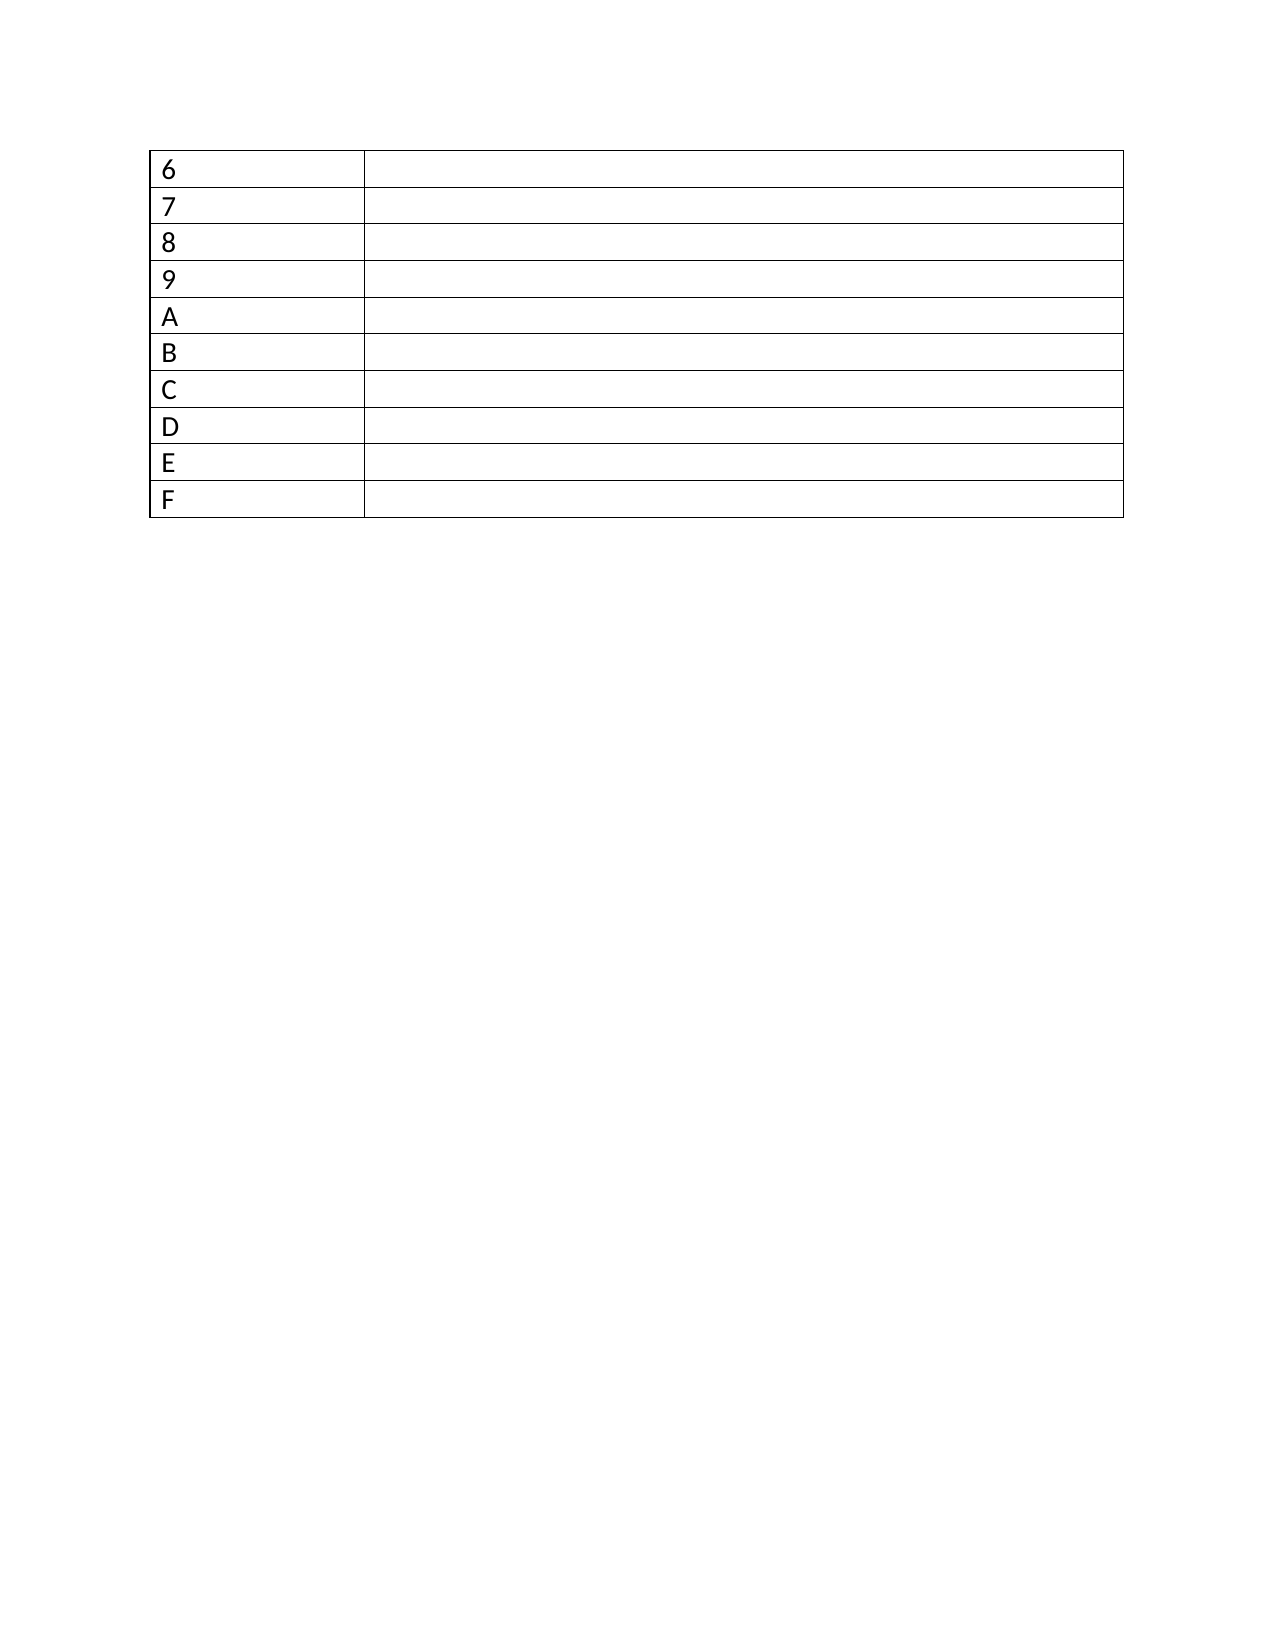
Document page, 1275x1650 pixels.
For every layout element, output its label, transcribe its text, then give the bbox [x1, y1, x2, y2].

table_cell [365, 188, 1123, 223]
table_cell 8 [151, 224, 364, 260]
table_cell [365, 151, 1123, 187]
table_cell E [151, 444, 364, 480]
table_cell 7 [151, 188, 364, 223]
table_cell [365, 408, 1123, 443]
table_cell A [151, 298, 364, 333]
table_cell C [151, 371, 364, 407]
table_cell 6 [151, 151, 364, 187]
table_cell F [151, 481, 364, 517]
table_cell [365, 444, 1123, 480]
table_cell D [151, 408, 364, 443]
table_cell [365, 261, 1123, 297]
table_cell [365, 481, 1123, 517]
table_cell B [151, 334, 364, 370]
table_cell 9 [151, 261, 364, 297]
table_cell [365, 371, 1123, 407]
table_cell [365, 298, 1123, 333]
table_cell [365, 334, 1123, 370]
table_cell [365, 224, 1123, 260]
